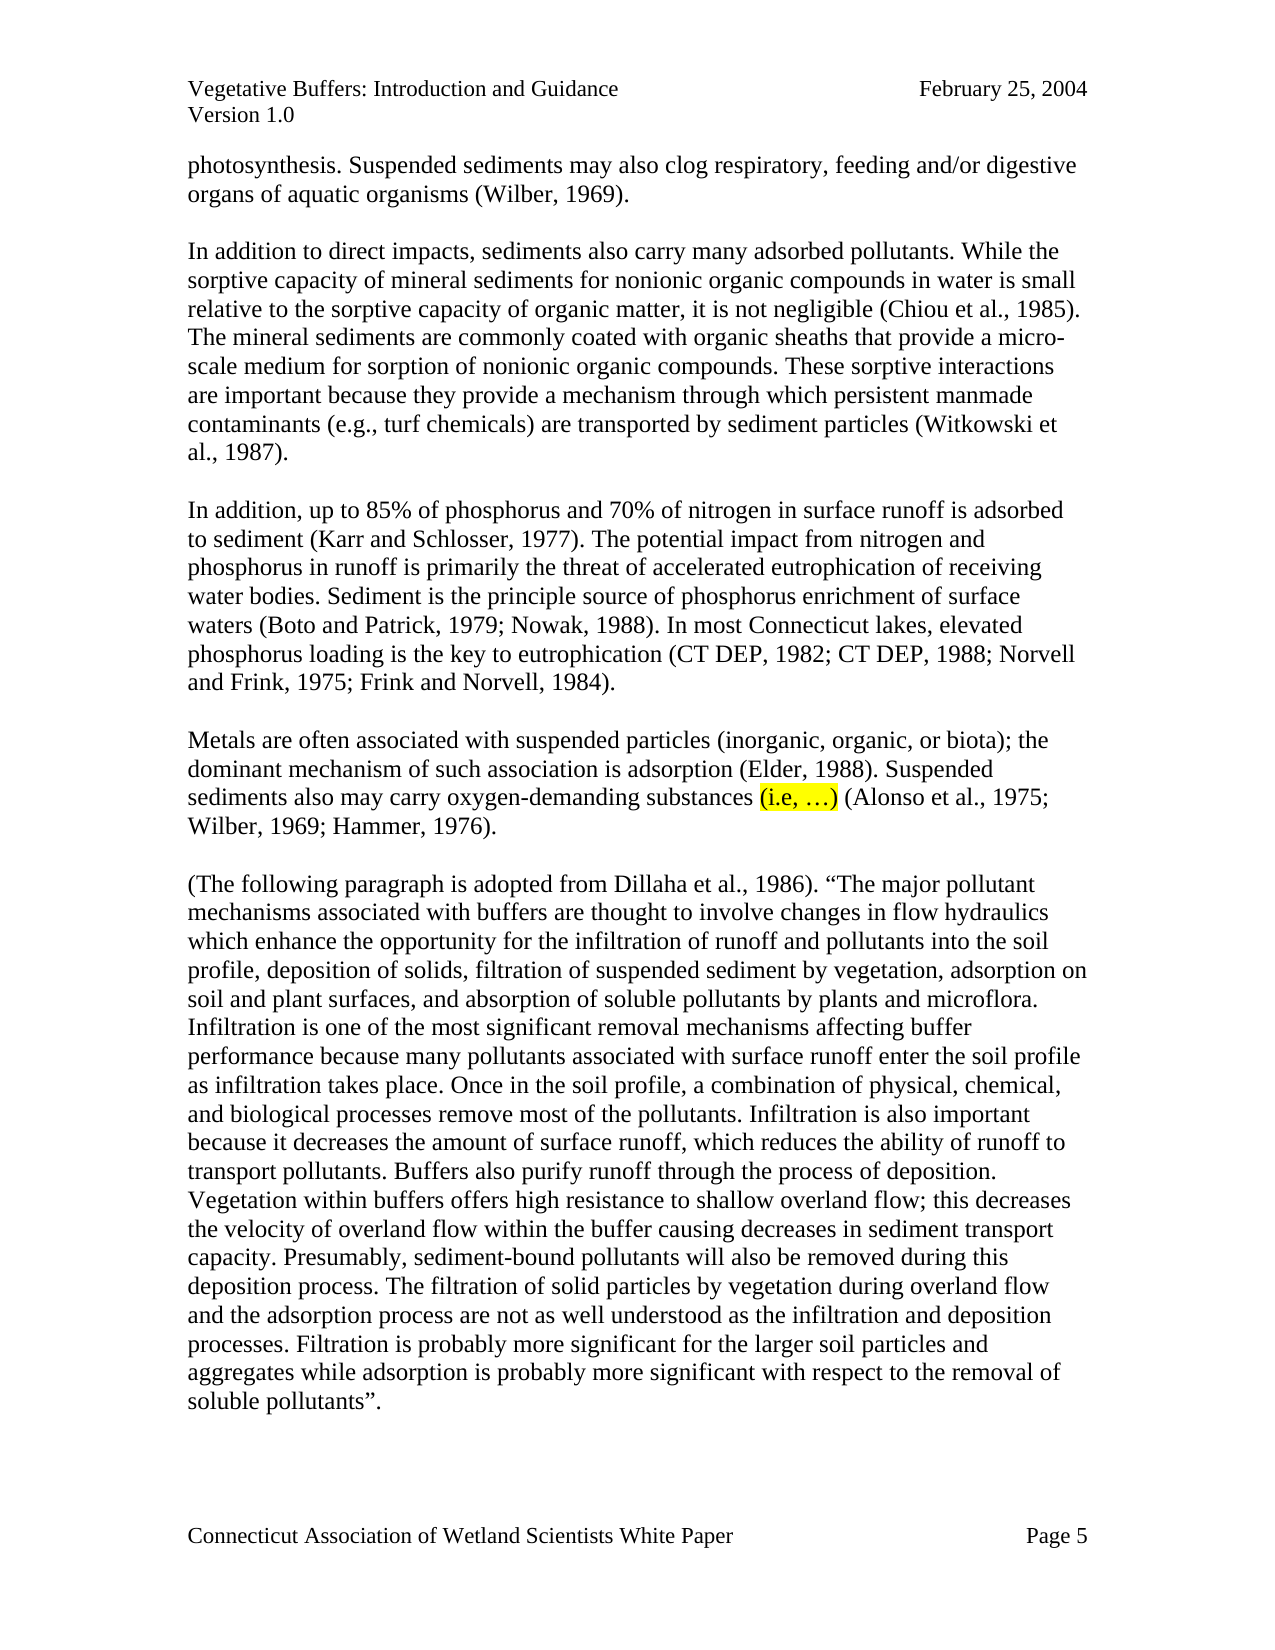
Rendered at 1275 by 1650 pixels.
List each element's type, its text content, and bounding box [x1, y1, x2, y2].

text photosynthesis. Suspended sediments may also clog respiratory, feeding and/or digestive organs of aquatic organisms (Wilber, 1969). [187, 150, 1087, 207]
text (The following paragraph is adopted from Dillaha et al., 1986). “The major pollutant mechanisms associated with buffers are thought to involve changes in flow hydraulics which enhance the opportunity for the infiltration of runoff and pollutants into the soil profile, deposition of solids, filtration of suspended sediment by vegetation, adsorption on soil and plant surfaces, and absorption of soluble pollutants by plants and microflora. Infiltration is one of the most significant removal mechanisms affecting buffer performance because many pollutants associated with surface runoff enter the soil profile as infiltration takes place. Once in the soil profile, a combination of physical, chemical, and biological processes remove most of the pollutants. Infiltration is also important because it decreases the amount of surface runoff, which reduces the ability of runoff to transport pollutants. Buffers also purify runoff through the process of deposition. Vegetation within buffers offers high resistance to shallow overland flow; this decreases the velocity of overland flow within the buffer causing decreases in sediment transport capacity. Presumably, sediment-bound pollutants will also be removed during this deposition process. The filtration of solid particles by vegetation during overland flow and the adsorption process are not as well understood as the infiltration and deposition processes. Filtration is probably more significant for the larger soil particles and aggregates while adsorption is probably more significant with respect to the removal of soluble pollutants”. [187, 869, 1087, 1415]
text In addition to direct impacts, sediments also carry many adsorbed pollutants. While the sorptive capacity of mineral sediments for nonionic organic compounds in water is small relative to the sorptive capacity of organic matter, it is not negligible (Chiou et al., 1985). The mineral sediments are commonly coated with organic sheaths that provide a micro-scale medium for sorption of nonionic organic compounds. These sorptive interactions are important because they provide a mechanism through which persistent manmade contaminants (e.g., turf chemicals) are transported by sediment particles (Witkowski et al., 1987). [187, 236, 1087, 466]
text In addition, up to 85% of phosphorus and 70% of nitrogen in surface runoff is adsorbed to sediment (Karr and Schlosser, 1977). The potential impact from nitrogen and phosphorus in runoff is primarily the threat of accelerated eutrophication of receiving water bodies. Sediment is the principle source of phosphorus enrichment of surface waters (Boto and Patrick, 1979; Nowak, 1988). In most Connecticut lakes, elevated phosphorus loading is the key to eutrophication (CT DEP, 1982; CT DEP, 1988; Norvell and Frink, 1975; Frink and Norvell, 1984). [187, 495, 1087, 696]
text Metals are often associated with suspended particles (inorganic, organic, or biota); the dominant mechanism of such association is adsorption (Elder, 1988). Suspended sediments also may carry oxygen-demanding substances (i.e, …) (Alonso et al., 1975; Wilber, 1969; Hammer, 1976). [187, 725, 1087, 840]
